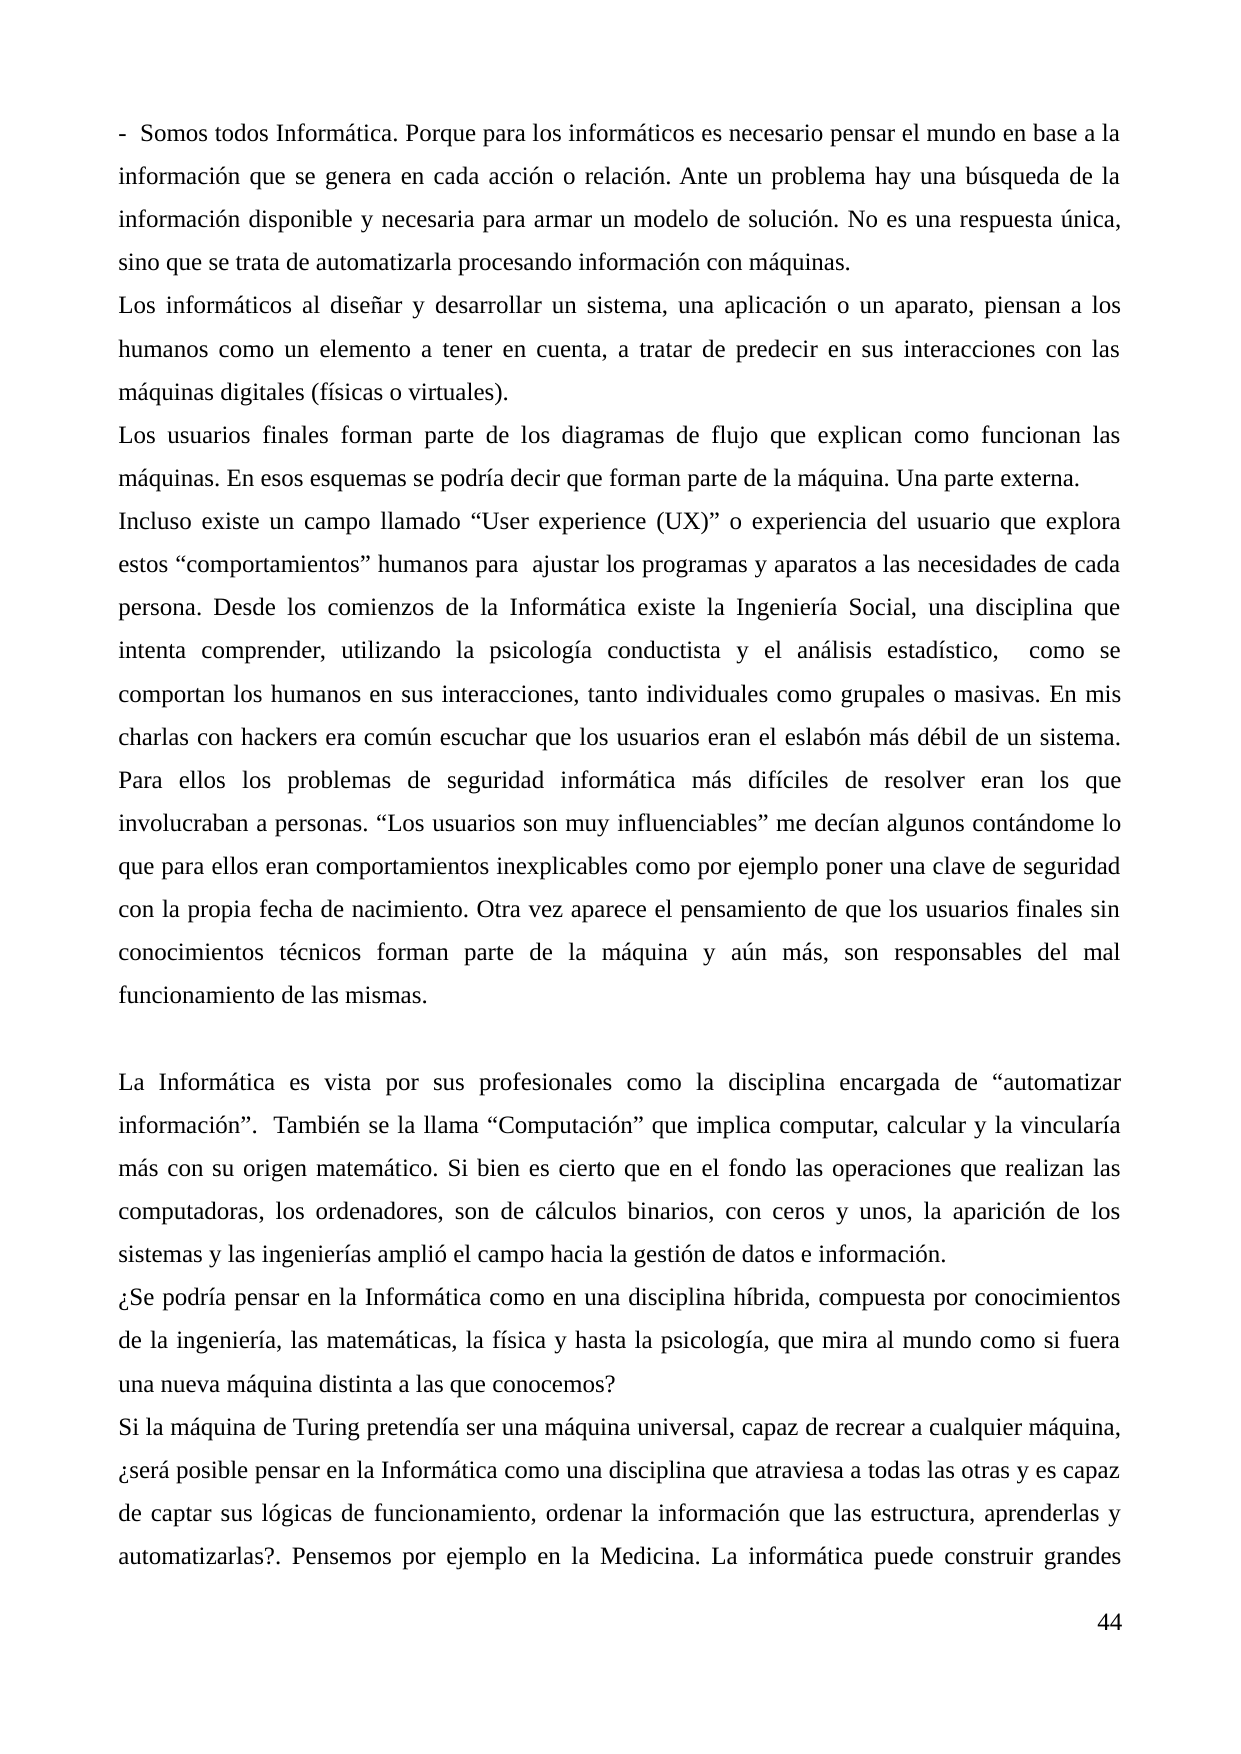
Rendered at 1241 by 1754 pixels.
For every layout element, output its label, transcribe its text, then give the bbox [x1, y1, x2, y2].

text - Somos todos Informática. Porque para los informáticos es necesario pensar el mundo en base a la información que se genera en cada acción o relación. Ante un problema hay una búsqueda de la información disponible y necesaria para armar un modelo de solución. No es una respuesta única, sino que se trata de automatizarla procesando información con máquinas. [118, 118, 1122, 276]
text La Informática es vista por sus profesionales como la disciplina encargada de “automatizar información”. También se la llama “Computación” que implica computar, calcular y la vincularía más con su origen matemático. Si bien es cierto que en el fondo las operaciones que realizan las computadoras, los ordenadores, son de cálculos binarios, con ceros y unos, la aparición de los sistemas y las ingenierías amplió el campo hacia la gestión de datos e información. [118, 1067, 1122, 1268]
text Los informáticos al diseñar y desarrollar un sistema, una aplicación o un aparato, piensan a los humanos como un elemento a tener en cuenta, a tratar de predecir en sus interacciones con las máquinas digitales (físicas o virtuales). [118, 291, 1122, 406]
text Los usuarios finales forman parte de los diagramas de flujo que explican como funcionan las máquinas. En esos esquemas se podría decir que forman parte de la máquina. Una parte externa. [118, 420, 1122, 492]
text ¿Se podría pensar en la Informática como en una disciplina híbrida, compuesta por conocimientos de la ingeniería, las matemáticas, la física y hasta la psicología, que mira al mundo como si fuera una nueva máquina distinta a las que conocemos? [118, 1282, 1122, 1397]
text Incluso existe un campo llamado “User experience (UX)” o experiencia del usuario que explora estos “comportamientos” humanos para ajustar los programas y aparatos a las necesidades de cada persona. Desde los comienzos de la Informática existe la Ingeniería Social, una disciplina que intenta comprender, utilizando la psicología conductista y el análisis estadístico, como se comportan los humanos en sus interacciones, tanto individuales como grupales o masivas. En mis charlas con hackers era común escuchar que los usuarios eran el eslabón más débil de un sistema. Para ellos los problemas de seguridad informática más difíciles de resolver eran los que involucraban a personas. “Los usuarios son muy influenciables” me decían algunos contándome lo que para ellos eran comportamientos inexplicables como por ejemplo poner una clave de seguridad con la propia fecha de nacimiento. Otra vez aparece el pensamiento de que los usuarios finales sin conocimientos técnicos forman parte de la máquina y aún más, son responsables del mal funcionamiento de las mismas. [118, 506, 1122, 1009]
text Si la máquina de Turing pretendía ser una máquina universal, capaz de recrear a cualquier máquina, ¿será posible pensar en la Informática como una disciplina que atraviesa a todas las otras y es capaz de captar sus lógicas de funcionamiento, ordenar la información que las estructura, aprenderlas y automatizarlas?. Pensemos por ejemplo en la Medicina. La informática puede construir grandes [118, 1412, 1122, 1570]
